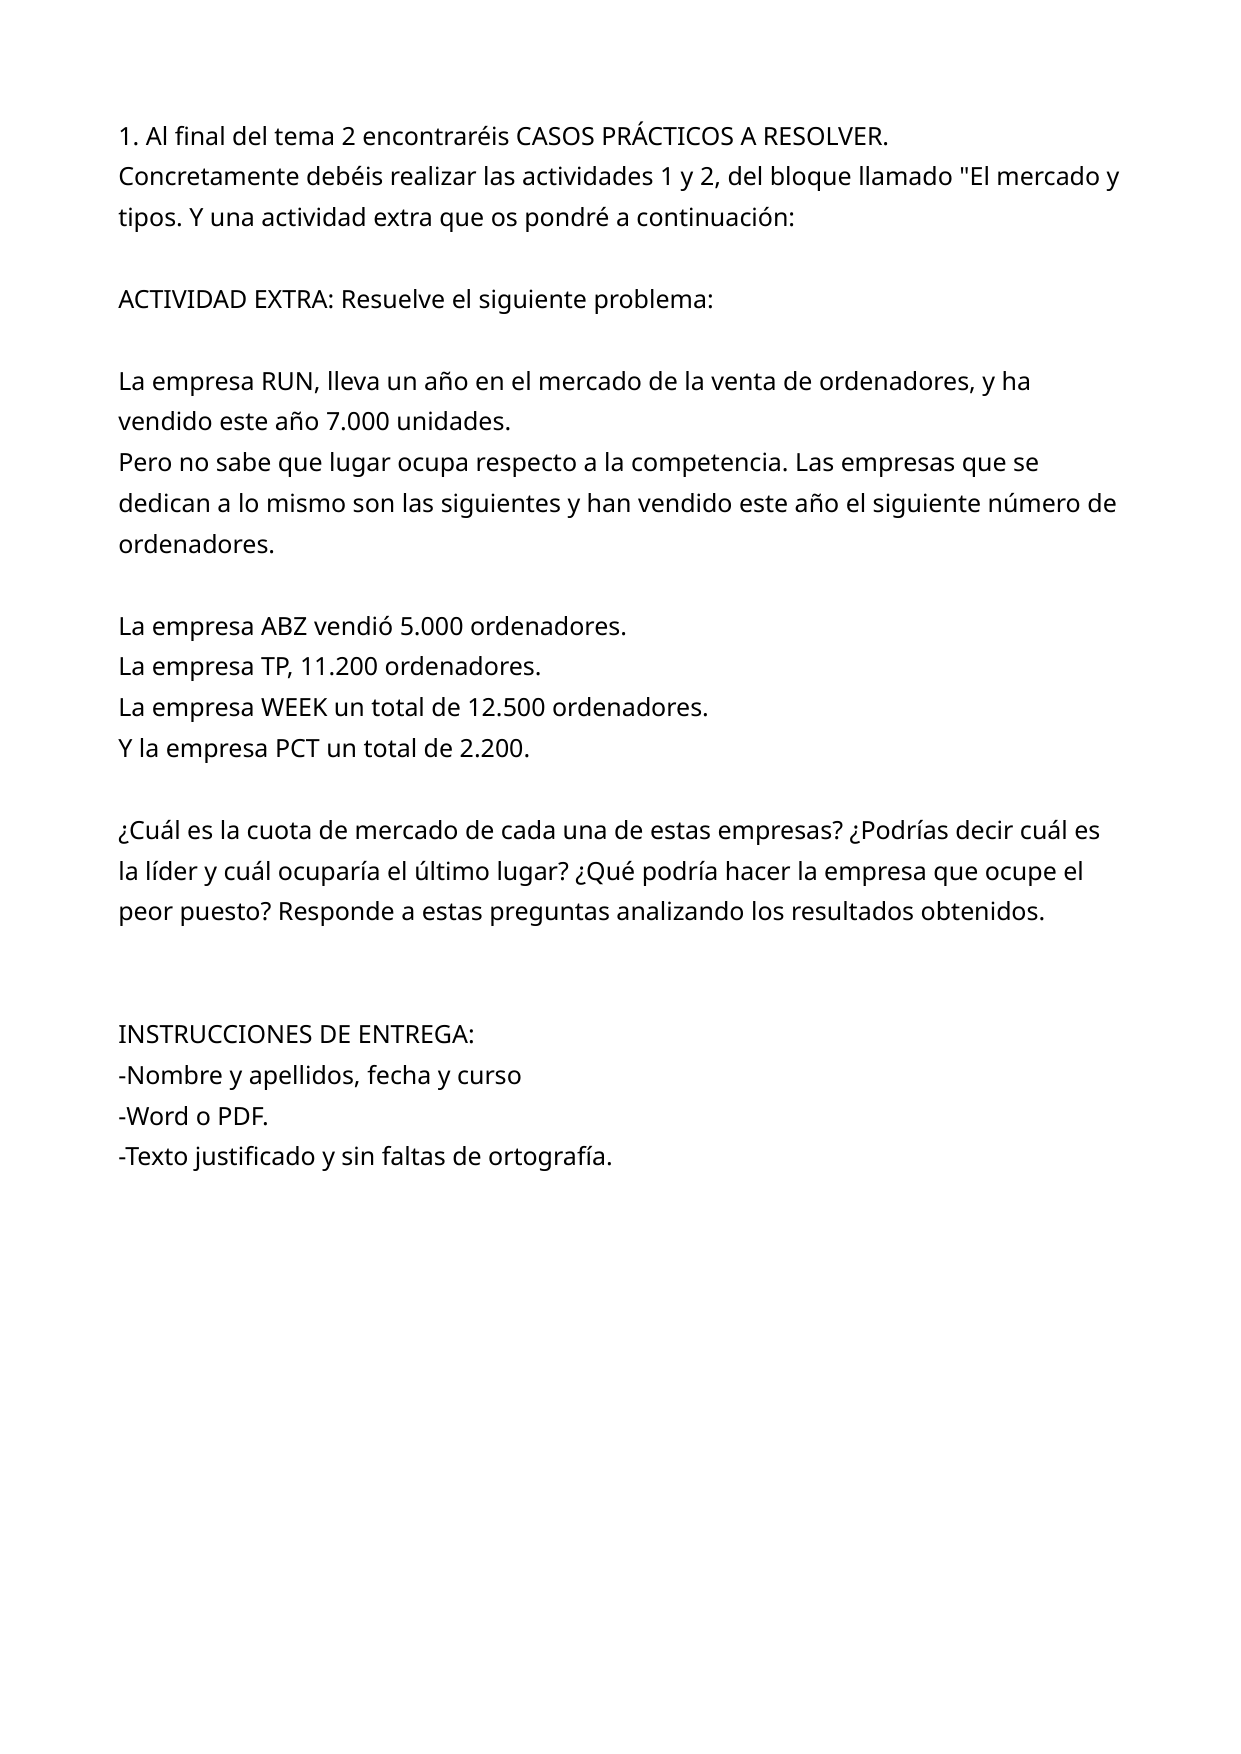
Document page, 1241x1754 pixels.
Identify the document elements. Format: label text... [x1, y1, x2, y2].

list Al final del tema 2 encontraréis CASOS PRÁCTICOS A RESOLVER. Concretamente debéis realizar las actividades 1 y 2, del bloque llamado "El mercado y tipos. Y una actividad extra que os pondré a continuación: ACTIVIDAD EXTRA: Resuelve el siguiente problema: La empresa RUN, lleva un año en el mercado de la venta de ordenadores, y ha vendido este año 7.000 unidades. Pero no sabe que lugar ocupa respecto a la competencia. Las empresas que se dedican a lo mismo son las siguientes y han vendido este año el siguiente número de ordenadores. La empresa ABZ vendió 5.000 ordenadores. La empresa TP, 11.200 ordenadores. La empresa WEEK un total de 12.500 ordenadores. Y la empresa PCT un total de 2.200. ¿Cuál es la cuota de mercado de cada una de estas empresas? ¿Podrías decir cuál es la líder y cuál ocuparía el último lugar? ¿Qué podría hacer la empresa que ocupe el peor puesto? Responde a estas preguntas analizando los resultados obtenidos. INSTRUCCIONES DE ENTREGA: -Nombre y apellidos, fecha y curso -Word o PDF. -Texto justificado y sin faltas de ortografía. [118, 118, 1122, 1173]
